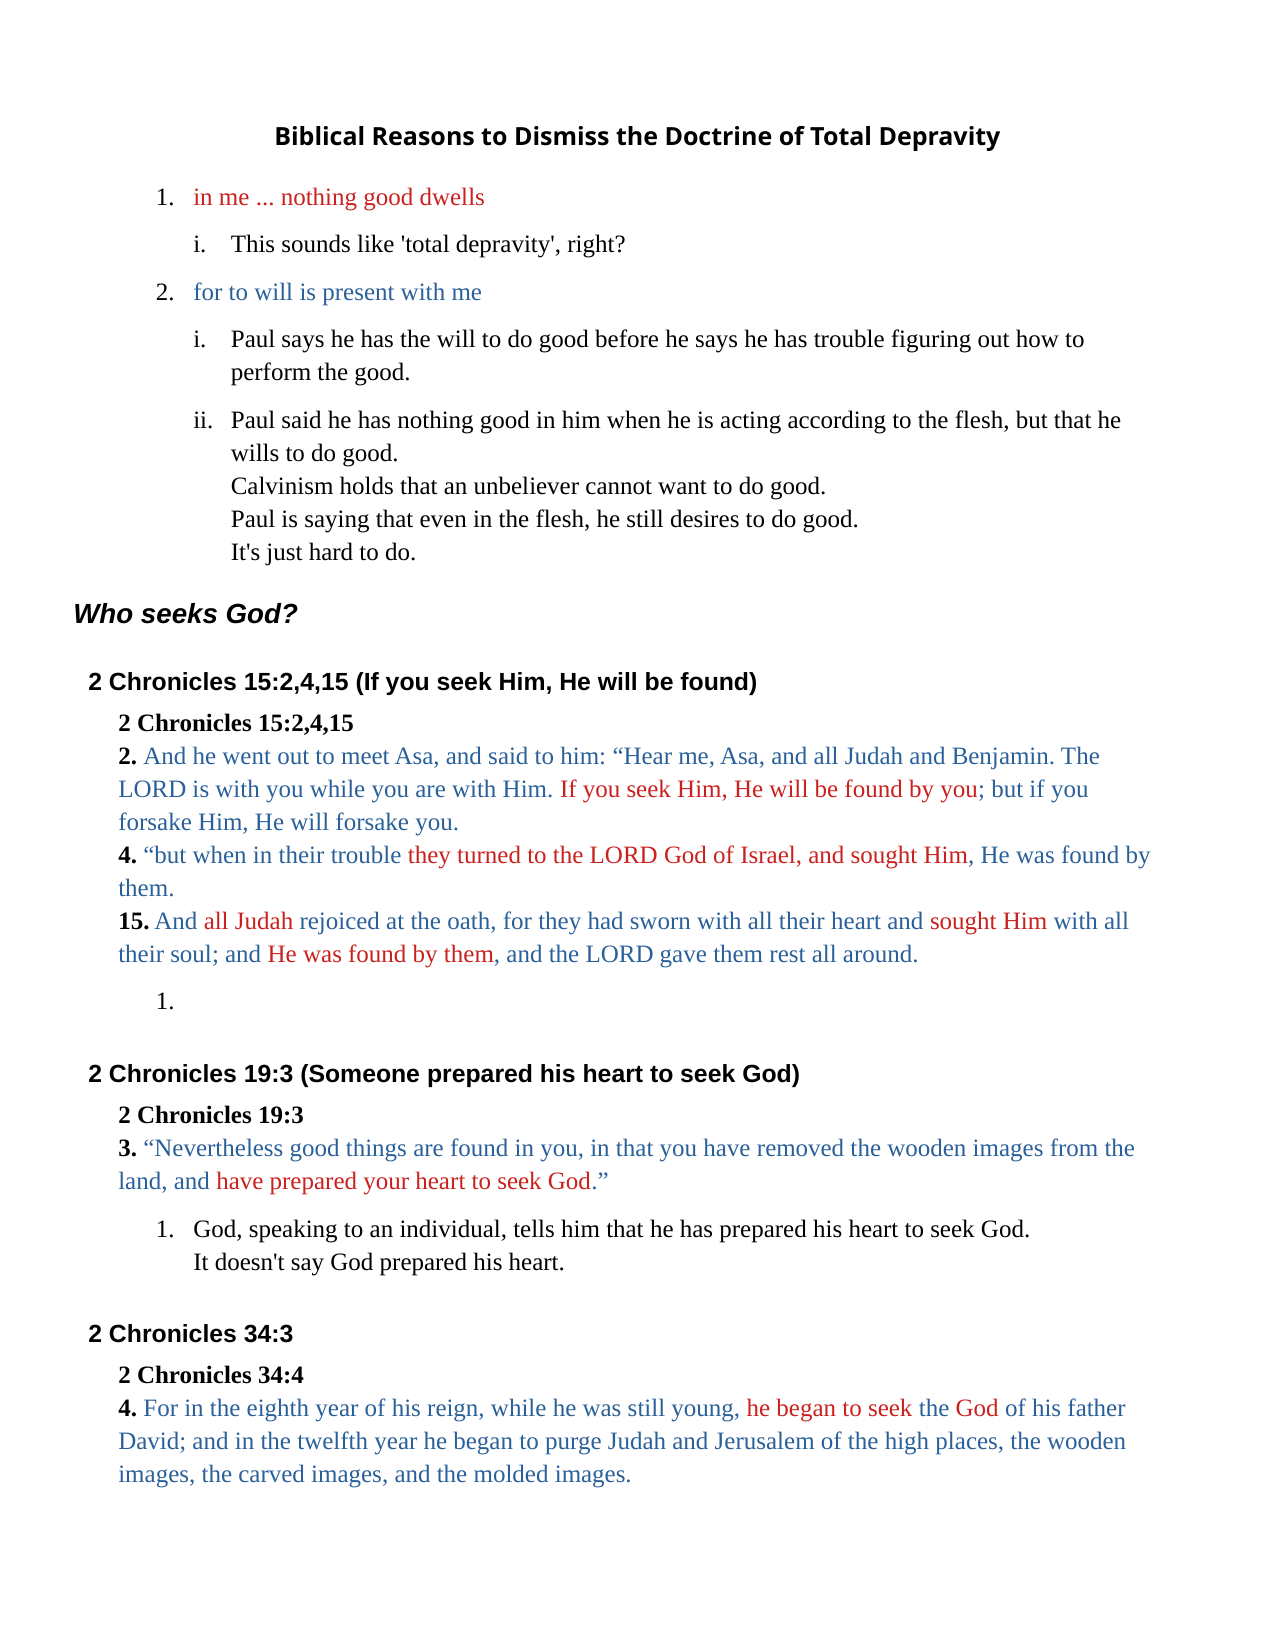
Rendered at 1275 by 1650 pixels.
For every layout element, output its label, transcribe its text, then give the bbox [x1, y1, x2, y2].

subtitle 2 Chronicles 34:3 [88, 1319, 1157, 1348]
text 2 Chronicles 34:4 4. For in the eighth year of his reign, while he was still young, he began to seek the God of his father David; and in the twelfth year he began to purge Judah and Jerusalem of the high places, the wooden images, the carved images, and the molded images. [118, 1360, 1157, 1488]
text 2 Chronicles 15:2,4,15 2. And he went out to meet Asa, and said to him: “Hear me, Asa, and all Judah and Benjamin. The LORD is with you while you are with Him. If you seek Him, He will be found by you; but if you forsake Him, He will forsake you. 4. “but when in their trouble they turned to the LORD God of Israel, and sought Him, He was found by them. 15. And all Judah rejoiced at the oath, for they had sworn with all their heart and sought Him with all their soul; and He was found by them, and the LORD gave them rest all around. [118, 708, 1157, 968]
list for to will is present with me [156, 277, 1157, 306]
list in me ... nothing good dwells [156, 182, 1157, 210]
list God, speaking to an individual, tells him that he has prepared his heart to seek God. It doesn't say God prepared his heart. [156, 1214, 1157, 1276]
subtitle Who seeks God? [73, 597, 1157, 629]
subtitle 2 Chronicles 19:3 (Someone prepared his heart to seek God) [88, 1059, 1157, 1088]
subtitle 2 Chronicles 15:2,4,15 (If you seek Him, He will be found) [88, 667, 1157, 695]
list This sounds like 'total depravity', right? [193, 229, 1157, 258]
list Paul says he has the will to do good before he says he has trouble figuring out how to perform the good. [193, 324, 1157, 386]
text 2 Chronicles 19:3 3. “Nevertheless good things are found in you, in that you have removed the wooden images from the land, and have prepared your heart to seek God.” [118, 1100, 1157, 1195]
list Paul said he has nothing good in him when he is acting according to the flesh, but that he wills to do good. Calvinism holds that an unbeliever cannot want to do good. Paul is saying that even in the flesh, he still desires to do good. It's just hard to do. [193, 405, 1157, 566]
